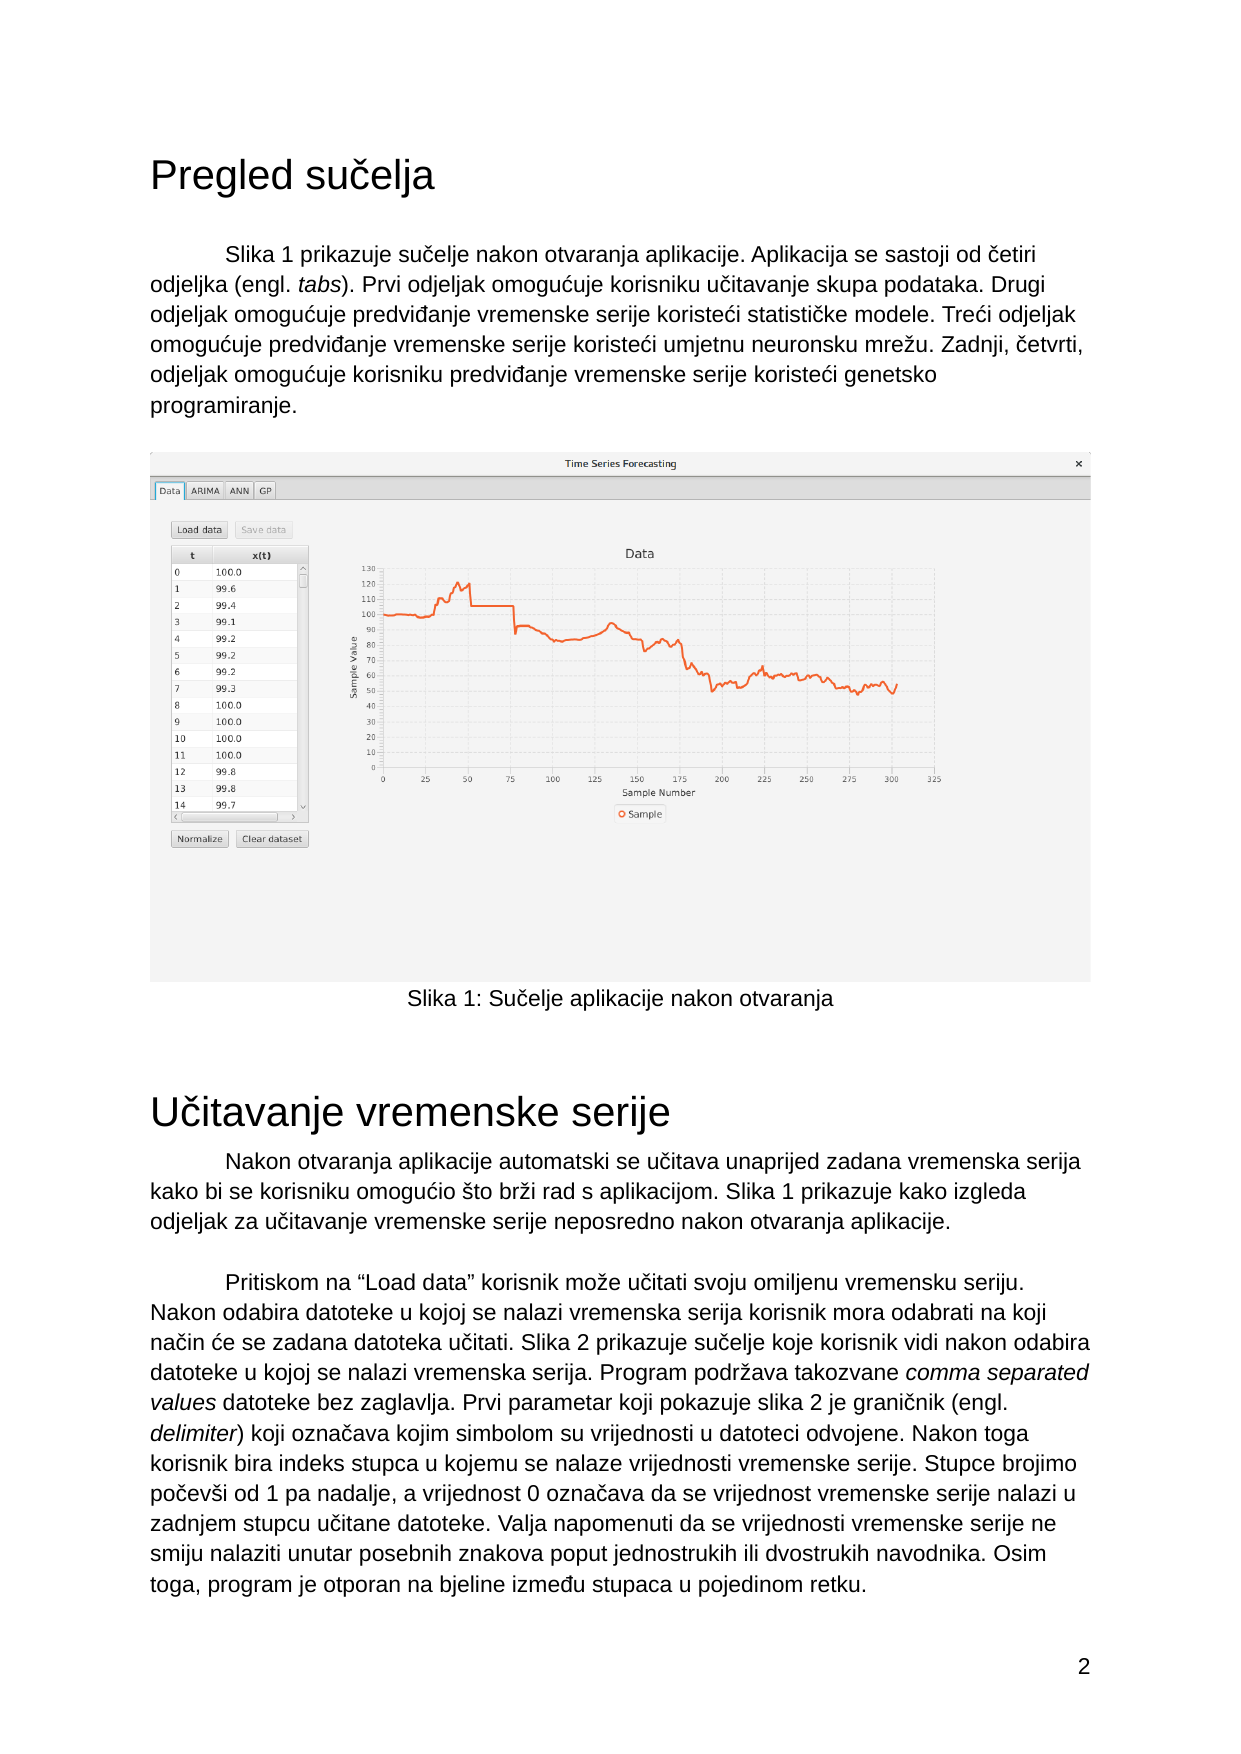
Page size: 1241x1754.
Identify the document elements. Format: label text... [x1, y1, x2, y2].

picture [150, 452, 1091, 982]
text Slika 1: Sučelje aplikacije nakon otvaranja [150, 985, 1090, 1011]
text Slika 1 prikazuje sučelje nakon otvaranja aplikacije. Aplikacija se sastoji od četiri odjeljka (engl. tabs). Prvi odjeljak omogućuje korisniku učitavanje skupa podataka. Drugi odjeljak omogućuje predviđanje vremenske serije koristeći statističke modele. Treći odjeljak omogućuje predviđanje vremenske serije koristeći umjetnu neuronsku mrežu. Zadnji, četvrti, odjeljak omogućuje korisniku predviđanje vremenske serije koristeći genetsko programiranje. [150, 241, 1090, 418]
text Pritiskom na “Load data” korisnik može učitati svoju omiljenu vremensku seriju. Nakon odabira datoteke u kojoj se nalazi vremenska serija korisnik mora odabrati na koji način će se zadana datoteka učitati. Slika 2 prikazuje sučelje koje korisnik vidi nakon odabira datoteke u kojoj se nalazi vremenska serija. Program podržava takozvane comma separated values datoteke bez zaglavlja. Prvi parametar koji pokazuje slika 2 je graničnik (engl. delimiter) koji označava kojim simbolom su vrijednosti u datoteci odvojene. Nakon toga korisnik bira indeks stupca u kojemu se nalaze vrijednosti vremenske serije. Stupce brojimo počevši od 1 pa nadalje, a vrijednost 0 označava da se vrijednost vremenske serije nalazi u zadnjem stupcu učitane datoteke. Valja napomenuti da se vrijednosti vremenske serije ne smiju nalaziti unutar posebnih znakova poput jednostrukih ili dvostrukih navodnika. Osim toga, program je otporan na bjeline između stupaca u pojedinom retku. [150, 1268, 1090, 1597]
subtitle Pregled sučelja [150, 150, 1090, 198]
subtitle Učitavanje vremenske serije [150, 1087, 1090, 1135]
text Nakon otvaranja aplikacije automatski se učitava unaprijed zadana vremenska serija kako bi se korisniku omogućio što brži rad s aplikacijom. Slika 1 prikazuje kako izgleda odjeljak za učitavanje vremenske serije neposredno nakon otvaranja aplikacije. [150, 1148, 1090, 1234]
